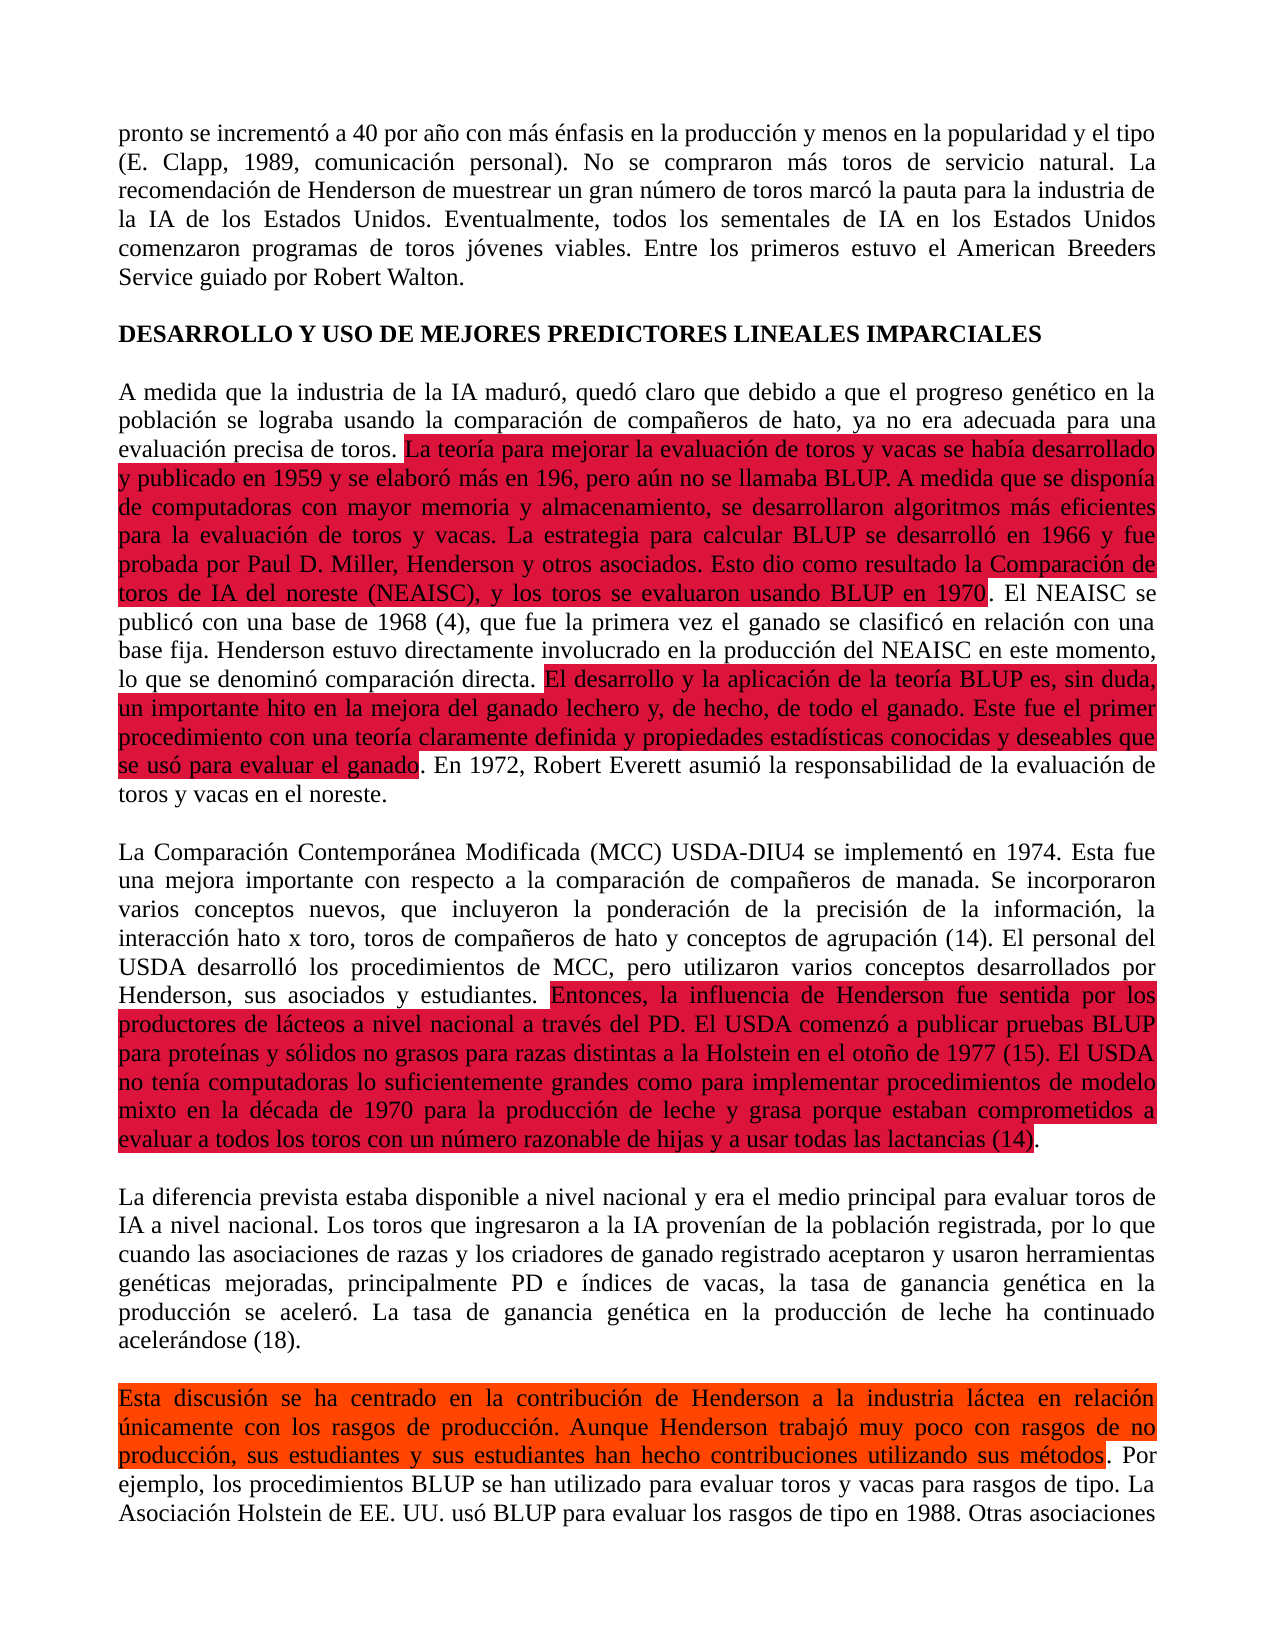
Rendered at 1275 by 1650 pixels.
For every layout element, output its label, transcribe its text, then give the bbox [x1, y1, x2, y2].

text La diferencia prevista estaba disponible a nivel nacional y era el medio principal para evaluar toros de IA a nivel nacional. Los toros que ingresaron a la IA provenían de la población registrada, por lo que cuando las asociaciones de razas y los criadores de ganado registrado aceptaron y usaron herramientas genéticas mejoradas, principalmente PD e índices de vacas, la tasa de ganancia genética en la producción se aceleró. La tasa de ganancia genética en la producción de leche ha continuado acelerándose (18). [118, 1182, 1157, 1354]
text Esta discusión se ha centrado en la contribución de Henderson a la industria láctea en relación únicamente con los rasgos de producción. Aunque Henderson trabajó muy poco con rasgos de no producción, sus estudiantes y sus estudiantes han hecho contribuciones utilizando sus métodos. Por ejemplo, los procedimientos BLUP se han utilizado para evaluar toros y vacas para rasgos de tipo. La Asociación Holstein de EE. UU. usó BLUP para evaluar los rasgos de tipo en 1988. Otras asociaciones [118, 1383, 1157, 1527]
text La Comparación Contemporánea Modificada (MCC) USDA-DIU4 se implementó en 1974. Esta fue una mejora importante con respecto a la comparación de compañeros de manada. Se incorporaron varios conceptos nuevos, que incluyeron la ponderación de la precisión de la información, la interacción hato x toro, toros de compañeros de hato y conceptos de agrupación (14). El personal del USDA desarrolló los procedimientos de MCC, pero utilizaron varios conceptos desarrollados por Henderson, sus asociados y estudiantes. Entonces, la influencia de Henderson fue sentida por los productores de lácteos a nivel nacional a través del PD. El USDA comenzó a publicar pruebas BLUP para proteínas y sólidos no grasos para razas distintas a la Holstein en el otoño de 1977 (15). El USDA no tenía computadoras lo suficientemente grandes como para implementar procedimientos de modelo mixto en la década de 1970 para la producción de leche y grasa porque estaban comprometidos a evaluar a todos los toros con un número razonable de hijas y a usar todas las lactancias (14). [118, 837, 1157, 1153]
text DESARROLLO Y USO DE MEJORES PREDICTORES LINEALES IMPARCIALES [118, 319, 1157, 348]
text pronto se incrementó a 40 por año con más énfasis en la producción y menos en la popularidad y el tipo (E. Clapp, 1989, comunicación personal). No se compraron más toros de servicio natural. La recomendación de Henderson de muestrear un gran número de toros marcó la pauta para la industria de la IA de los Estados Unidos. Eventualmente, todos los sementales de IA en los Estados Unidos comenzaron programas de toros jóvenes viables. Entre los primeros estuvo el American Breeders Service guiado por Robert Walton. [118, 118, 1157, 291]
text A medida que la industria de la IA maduró, quedó claro que debido a que el progreso genético en la población se lograba usando la comparación de compañeros de hato, ya no era adecuada para una evaluación precisa de toros. La teoría para mejorar la evaluación de toros y vacas se había desarrollado y publicado en 1959 y se elaboró ​​más en 196, pero aún no se llamaba BLUP. A medida que se disponía de computadoras con mayor memoria y almacenamiento, se desarrollaron algoritmos más eficientes para la evaluación de toros y vacas. La estrategia para calcular BLUP se desarrolló en 1966 y fue probada por Paul D. Miller, Henderson y otros asociados. Esto dio como resultado la Comparación de toros de IA del noreste (NEAISC), y los toros se evaluaron usando BLUP en 1970. El NEAISC se publicó con una base de 1968 (4), que fue la primera vez el ganado se clasificó en relación con una base fija. Henderson estuvo directamente involucrado en la producción del NEAISC en este momento, lo que se denominó comparación directa. El desarrollo y la aplicación de la teoría BLUP es, sin duda, un importante hito en la mejora del ganado lechero y, de hecho, de todo el ganado. Este fue el primer procedimiento con una teoría claramente definida y propiedades estadísticas conocidas y deseables que se usó para evaluar el ganado. En 1972, Robert Everett asumió la responsabilidad de la evaluación de toros y vacas en el noreste. [118, 377, 1157, 808]
